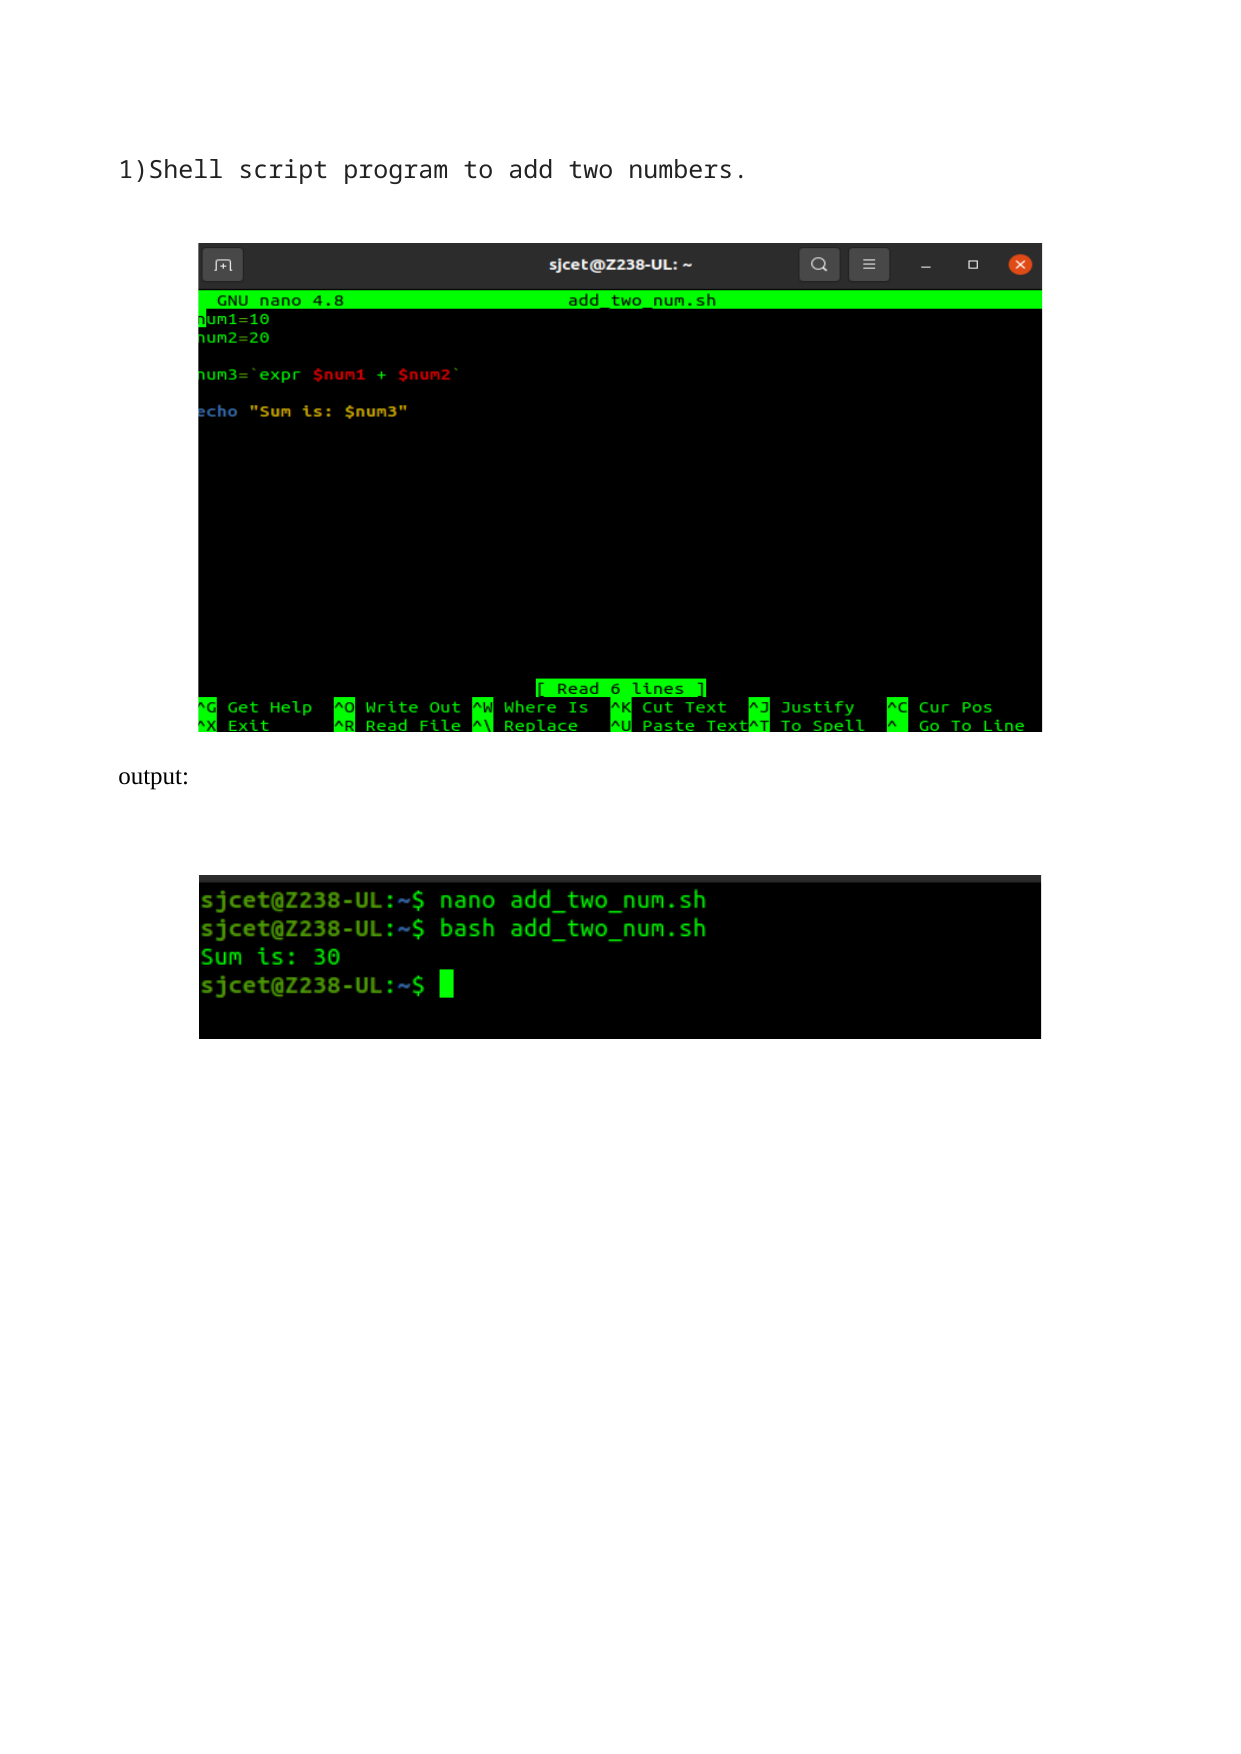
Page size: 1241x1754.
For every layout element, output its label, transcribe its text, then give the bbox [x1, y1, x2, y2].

picture [199, 875, 1042, 1039]
text 1)Shell script program to add two numbers. [118, 152, 1122, 215]
text output: [118, 761, 1122, 789]
picture [198, 243, 1043, 732]
